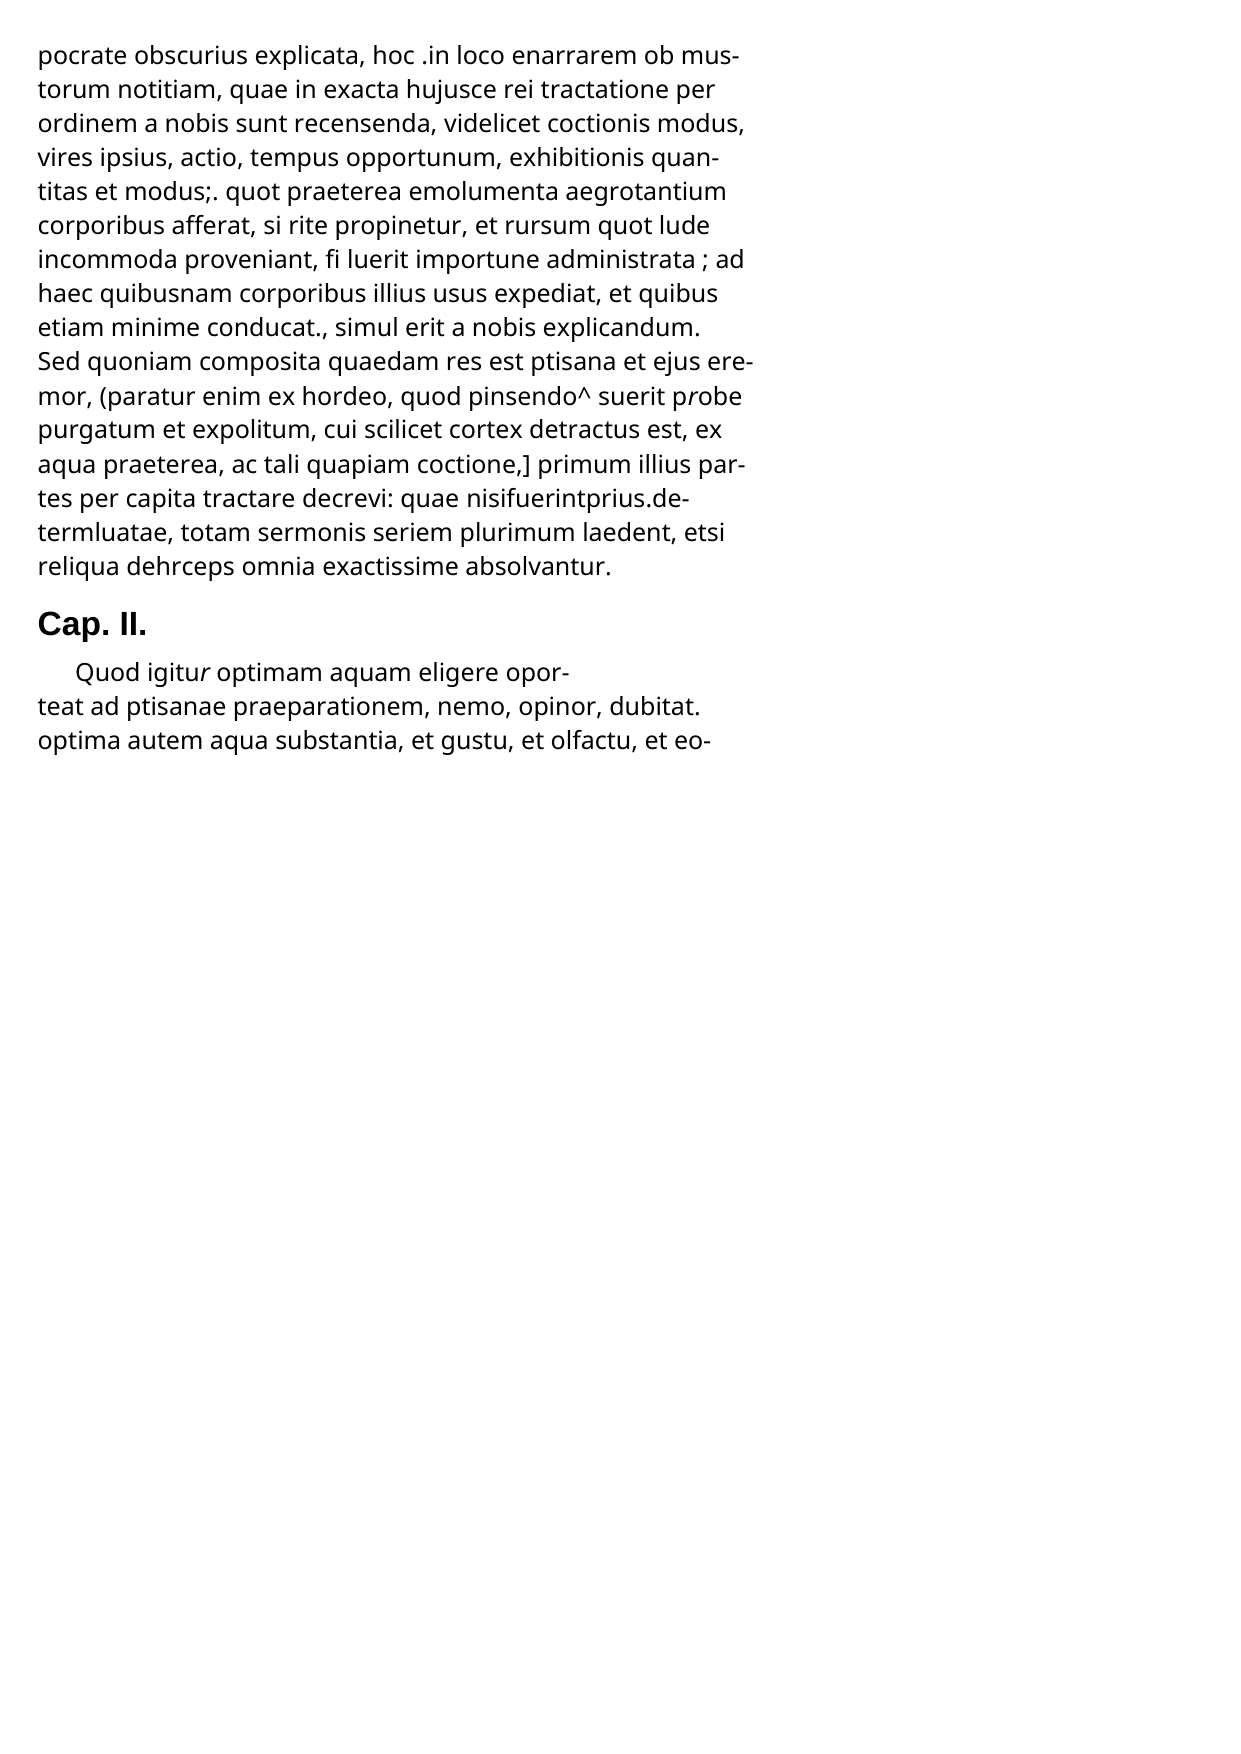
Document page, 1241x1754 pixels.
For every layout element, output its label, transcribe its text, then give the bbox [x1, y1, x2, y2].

text pocrate obscurius explicata, hoc .in loco enarrarem ob mus- torum notitiam, quae in exacta hujusce rei tractatione per ordinem a nobis sunt recensenda, videlicet coctionis modus, vires ipsius, actio, tempus opportunum, exhibitionis quan- titas et modus;. quot praeterea emolumenta aegrotantium corporibus afferat, si rite propinetur, et rursum quot lude incommoda proveniant, fi luerit importune administrata ; ad haec quibusnam corporibus illius usus expediat, et quibus etiam minime conducat., simul erit a nobis explicandum. Sed quoniam composita quaedam res est ptisana et ejus ere- mor, (paratur enim ex hordeo, quod pinsendo^ suerit probe purgatum et expolitum, cui scilicet cortex detractus est, ex aqua praeterea, ac tali quapiam coctione,] primum illius par- tes per capita tractare decrevi: quae nisifuerintprius.de- termluatae, totam sermonis seriem plurimum laedent, etsi reliqua dehrceps omnia exactissime absolvantur. [37, 37, 1203, 582]
text Quod igitur optimam aquam eligere opor- teat ad ptisanae praeparationem, nemo, opinor, dubitat. optima autem aqua substantia, et gustu, et olfactu, et eo- [37, 654, 1203, 757]
subtitle Cap. II. [37, 603, 1203, 642]
